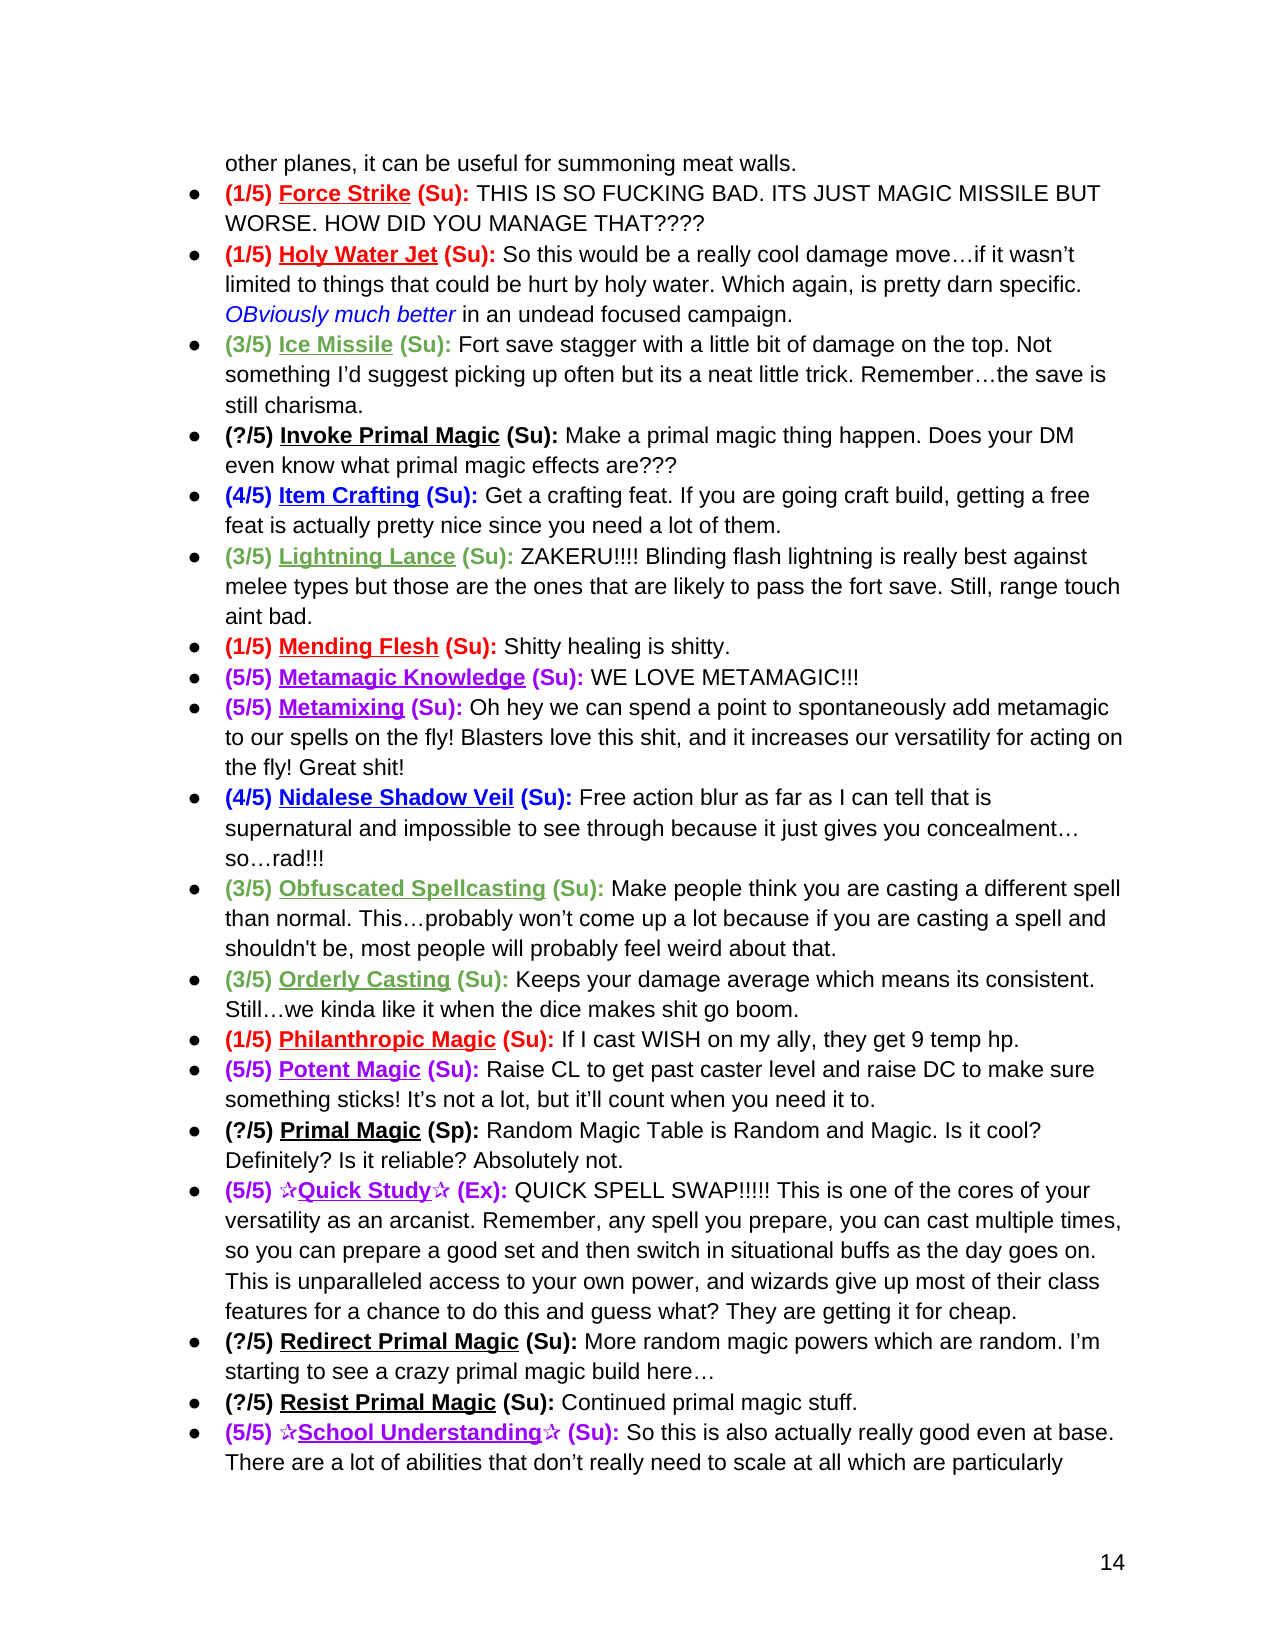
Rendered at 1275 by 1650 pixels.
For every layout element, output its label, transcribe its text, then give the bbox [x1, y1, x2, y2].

list (4/5) Item Crafting (Su): Get a crafting feat. If you are going craft build, getting a free feat is actually pretty nice since you need a lot of them. [187, 482, 1125, 539]
list (3/5) Orderly Casting (Su): Keeps your damage average which means its consistent. Still…we kinda like it when the dice makes shit go boom. [187, 966, 1125, 1022]
list (5/5) Metamagic Knowledge (Su): WE LOVE METAMAGIC!!! [187, 663, 1125, 690]
list (5/5) ✰School Understanding✰ (Su): So this is also actually really good even at base. There are a lot of abilities that don’t really need to scale at all which are particularly [187, 1419, 1125, 1475]
list (1/5) Force Strike (Su): THIS IS SO FUCKING BAD. ITS JUST MAGIC MISSILE BUT WORSE. HOW DID YOU MANAGE THAT???? [187, 180, 1125, 237]
list other planes, it can be useful for summoning meat walls. [187, 150, 1125, 176]
list (5/5) Metamixing (Su): Oh hey we can spend a point to spontaneously add metamagic to our spells on the fly! Blasters love this shit, and it increases our versatility for acting on the fly! Great shit! [187, 694, 1125, 781]
list (3/5) Ice Missile (Su): Fort save stagger with a little bit of damage on the top. Not something I’d suggest picking up often but its a neat little trick. Remember…the save is still charisma. [187, 331, 1125, 418]
list (5/5) Potent Magic (Su): Raise CL to get past caster level and raise DC to make sure something sticks! It’s not a lot, but it’ll count when you need it to. [187, 1056, 1125, 1113]
list (5/5) ✰Quick Study✰ (Ex): QUICK SPELL SWAP!!!!! This is one of the cores of your versatility as an arcanist. Remember, any spell you prepare, you can cast multiple times, so you can prepare a good set and then switch in situational buffs as the day goes on. This is unparalleled access to your own power, and wizards give up most of their class features for a chance to do this and guess what? They are getting it for cheap. [187, 1177, 1125, 1324]
list (?/5) Primal Magic (Sp): Random Magic Table is Random and Magic. Is it cool? Definitely? Is it reliable? Absolutely not. [187, 1117, 1125, 1173]
list (3/5) Obfuscated Spellcasting (Su): Make people think you are casting a different spell than normal. This…probably won’t come up a lot because if you are casting a spell and shouldn't be, most people will probably feel weird about that. [187, 875, 1125, 962]
list (1/5) Holy Water Jet (Su): So this would be a really cool damage move…if it wasn’t limited to things that could be hurt by holy water. Which again, is pretty darn specific. OBviously much better in an undead focused campaign. [187, 241, 1125, 327]
list (?/5) Redirect Primal Magic (Su): More random magic powers which are random. I’m starting to see a crazy primal magic build here… [187, 1328, 1125, 1385]
list (3/5) Lightning Lance (Su): ZAKERU!!!! Blinding flash lightning is really best against melee types but those are the ones that are likely to pass the fort save. Still, range touch aint bad. [187, 543, 1125, 629]
list (4/5) Nidalese Shadow Veil (Su): Free action blur as far as I can tell that is supernatural and impossible to see through because it just gives you concealment…so…rad!!! [187, 784, 1125, 871]
list (?/5) Resist Primal Magic (Su): Continued primal magic stuff. [187, 1388, 1125, 1415]
list (1/5) Mending Flesh (Su): Shitty healing is shitty. [187, 633, 1125, 660]
list (1/5) Philanthropic Magic (Su): If I cast WISH on my ally, they get 9 temp hp. [187, 1026, 1125, 1052]
list (?/5) Invoke Primal Magic (Su): Make a primal magic thing happen. Does your DM even know what primal magic effects are??? [187, 422, 1125, 478]
